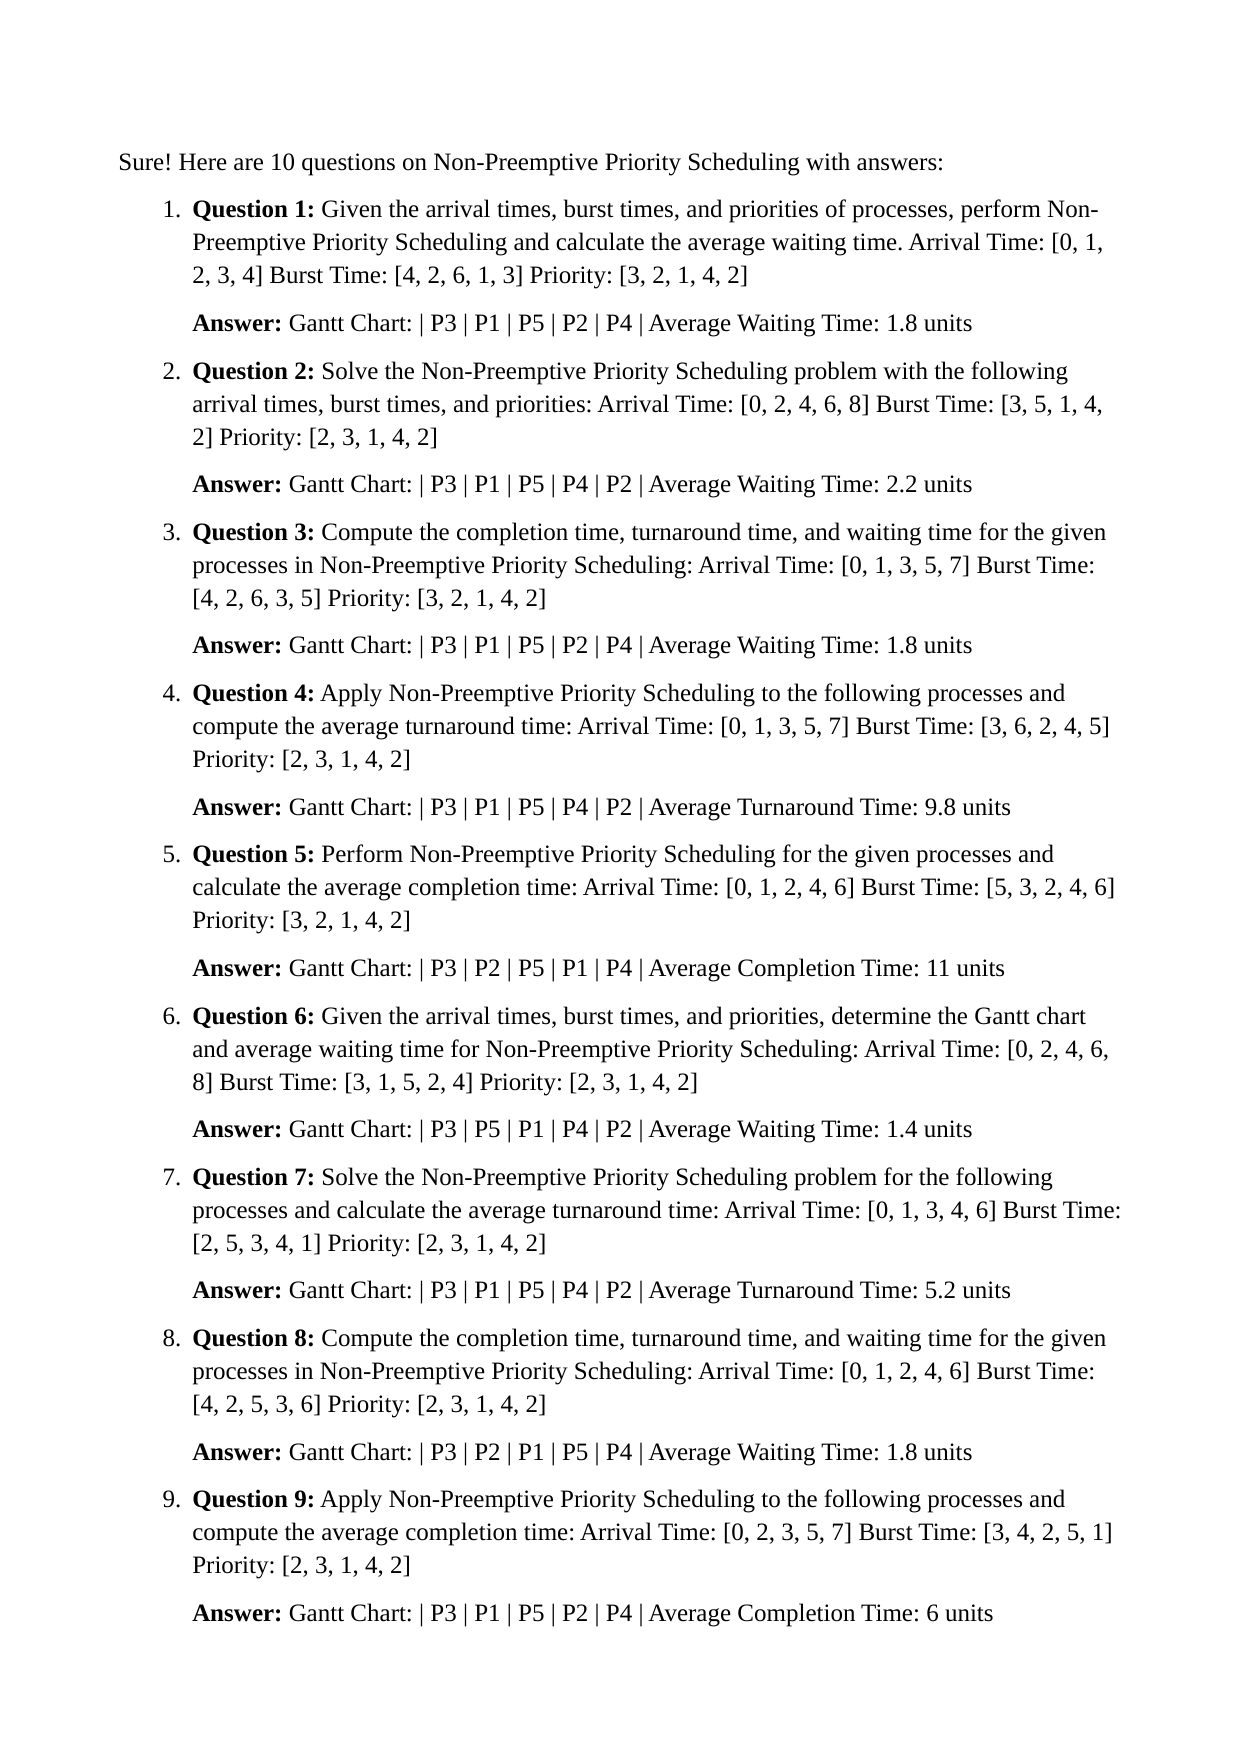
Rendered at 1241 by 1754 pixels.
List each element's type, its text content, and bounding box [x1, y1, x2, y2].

list Question 2: Solve the Non-Preemptive Priority Scheduling problem with the following arrival times, burst times, and priorities: Arrival Time: [0, 2, 4, 6, 8] Burst Time: [3, 5, 1, 4, 2] Priority: [2, 3, 1, 4, 2] [162, 356, 1122, 451]
list Answer: Gantt Chart: | P3 | P1 | P5 | P4 | P2 | Average Waiting Time: 2.2 units [162, 469, 1122, 498]
list Question 4: Apply Non-Preemptive Priority Scheduling to the following processes and compute the average turnaround time: Arrival Time: [0, 1, 3, 5, 7] Burst Time: [3, 6, 2, 4, 5] Priority: [2, 3, 1, 4, 2] [162, 678, 1122, 773]
list Answer: Gantt Chart: | P3 | P2 | P1 | P5 | P4 | Average Waiting Time: 1.8 units [162, 1437, 1122, 1466]
list Question 5: Perform Non-Preemptive Priority Scheduling for the given processes and calculate the average completion time: Arrival Time: [0, 1, 2, 4, 6] Burst Time: [5, 3, 2, 4, 6] Priority: [3, 2, 1, 4, 2] [162, 839, 1122, 934]
list Answer: Gantt Chart: | P3 | P1 | P5 | P4 | P2 | Average Turnaround Time: 5.2 units [162, 1276, 1122, 1304]
list Answer: Gantt Chart: | P3 | P1 | P5 | P2 | P4 | Average Completion Time: 6 units [162, 1598, 1122, 1627]
text Sure! Here are 10 questions on Non-Preemptive Priority Scheduling with answers: [118, 147, 1122, 176]
list Answer: Gantt Chart: | P3 | P1 | P5 | P4 | P2 | Average Turnaround Time: 9.8 units [162, 792, 1122, 821]
list Question 8: Compute the completion time, turnaround time, and waiting time for the given processes in Non-Preemptive Priority Scheduling: Arrival Time: [0, 1, 2, 4, 6] Burst Time: [4, 2, 5, 3, 6] Priority: [2, 3, 1, 4, 2] [162, 1323, 1122, 1418]
list Question 7: Solve the Non-Preemptive Priority Scheduling problem for the following processes and calculate the average turnaround time: Arrival Time: [0, 1, 3, 4, 6] Burst Time: [2, 5, 3, 4, 1] Priority: [2, 3, 1, 4, 2] [162, 1162, 1122, 1257]
list Question 1: Given the arrival times, burst times, and priorities of processes, perform Non-Preemptive Priority Scheduling and calculate the average waiting time. Arrival Time: [0, 1, 2, 3, 4] Burst Time: [4, 2, 6, 1, 3] Priority: [3, 2, 1, 4, 2] [162, 194, 1122, 289]
list Answer: Gantt Chart: | P3 | P1 | P5 | P2 | P4 | Average Waiting Time: 1.8 units [162, 631, 1122, 659]
list Answer: Gantt Chart: | P3 | P1 | P5 | P2 | P4 | Average Waiting Time: 1.8 units [162, 308, 1122, 337]
list Question 9: Apply Non-Preemptive Priority Scheduling to the following processes and compute the average completion time: Arrival Time: [0, 2, 3, 5, 7] Burst Time: [3, 4, 2, 5, 1] Priority: [2, 3, 1, 4, 2] [162, 1484, 1122, 1579]
list Answer: Gantt Chart: | P3 | P2 | P5 | P1 | P4 | Average Completion Time: 11 units [162, 953, 1122, 982]
list Answer: Gantt Chart: | P3 | P5 | P1 | P4 | P2 | Average Waiting Time: 1.4 units [162, 1114, 1122, 1143]
list Question 6: Given the arrival times, burst times, and priorities, determine the Gantt chart and average waiting time for Non-Preemptive Priority Scheduling: Arrival Time: [0, 2, 4, 6, 8] Burst Time: [3, 1, 5, 2, 4] Priority: [2, 3, 1, 4, 2] [162, 1001, 1122, 1096]
list Question 3: Compute the completion time, turnaround time, and waiting time for the given processes in Non-Preemptive Priority Scheduling: Arrival Time: [0, 1, 3, 5, 7] Burst Time: [4, 2, 6, 3, 5] Priority: [3, 2, 1, 4, 2] [162, 517, 1122, 612]
